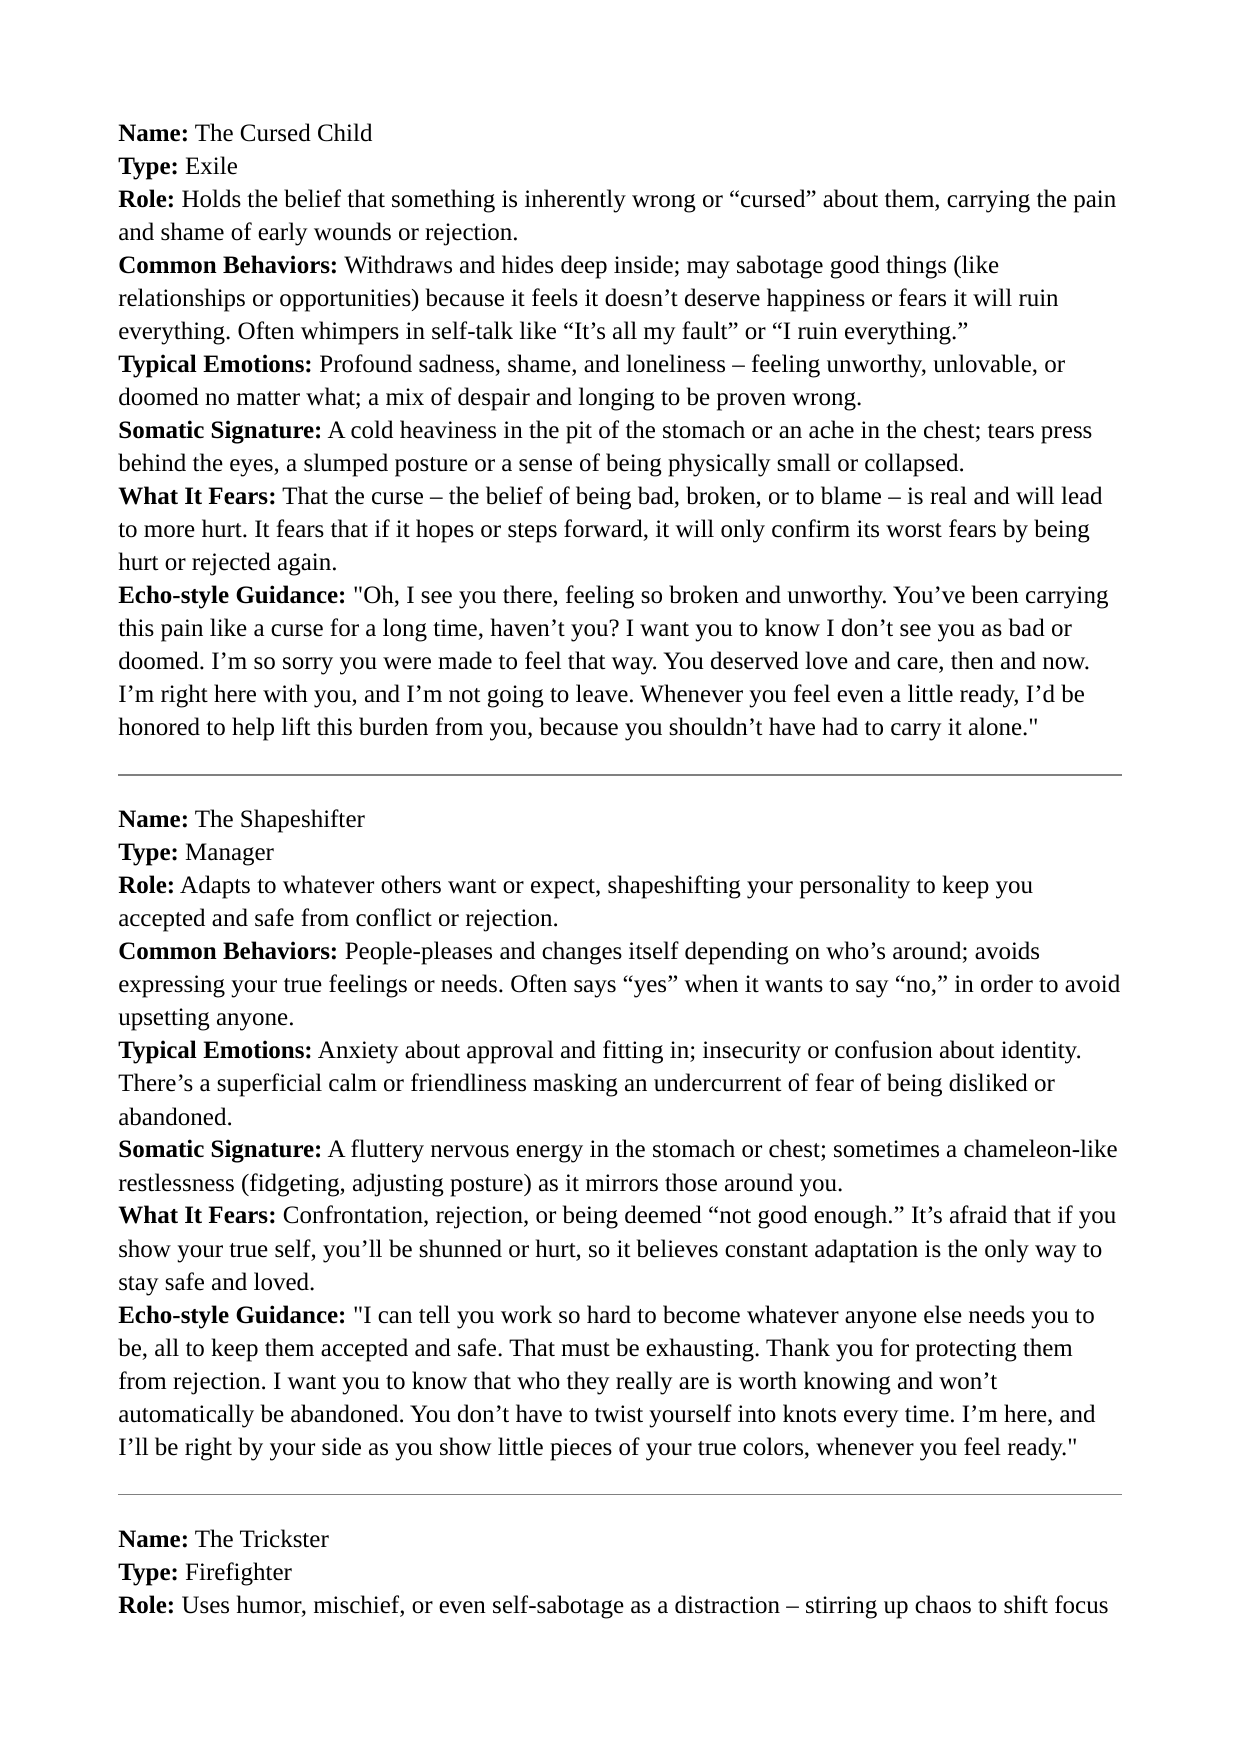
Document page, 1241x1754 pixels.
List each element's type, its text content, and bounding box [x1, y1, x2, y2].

text Name: The Shapeshifter Type: Manager Role: Adapts to whatever others want or expect, shapeshifting your personality to keep you accepted and safe from conflict or rejection. Common Behaviors: People-pleases and changes itself depending on who’s around; avoids expressing your true feelings or needs. Often says “yes” when it wants to say “no,” in order to avoid upsetting anyone. Typical Emotions: Anxiety about approval and fitting in; insecurity or confusion about identity. There’s a superficial calm or friendliness masking an undercurrent of fear of being disliked or abandoned. Somatic Signature: A fluttery nervous energy in the stomach or chest; sometimes a chameleon-like restlessness (fidgeting, adjusting posture) as it mirrors those around you. What It Fears: Confrontation, rejection, or being deemed “not good enough.” It’s afraid that if you show your true self, you’ll be shunned or hurt, so it believes constant adaptation is the only way to stay safe and loved. Echo-style Guidance: "I can tell you work so hard to become whatever anyone else needs you to be, all to keep them accepted and safe. That must be exhausting. Thank you for protecting them from rejection. I want you to know that who they really are is worth knowing and won’t automatically be abandoned. You don’t have to twist yourself into knots every time. I’m here, and I’ll be right by your side as you show little pieces of your true colors, whenever you feel ready." [118, 804, 1122, 1461]
text Name: The Trickster Type: Firefighter Role: Uses humor, mischief, or even self-sabotage as a distraction – stirring up chaos to shift focus [118, 1524, 1122, 1618]
text Name: The Cursed Child Type: Exile Role: Holds the belief that something is inherently wrong or “cursed” about them, carrying the pain and shame of early wounds or rejection. Common Behaviors: Withdraws and hides deep inside; may sabotage good things (like relationships or opportunities) because it feels it doesn’t deserve happiness or fears it will ruin everything. Often whimpers in self-talk like “It’s all my fault” or “I ruin everything.” Typical Emotions: Profound sadness, shame, and loneliness – feeling unworthy, unlovable, or doomed no matter what; a mix of despair and longing to be proven wrong. Somatic Signature: A cold heaviness in the pit of the stomach or an ache in the chest; tears press behind the eyes, a slumped posture or a sense of being physically small or collapsed. What It Fears: That the curse – the belief of being bad, broken, or to blame – is real and will lead to more hurt. It fears that if it hopes or steps forward, it will only confirm its worst fears by being hurt or rejected again. Echo-style Guidance: "Oh, I see you there, feeling so broken and unworthy. You’ve been carrying this pain like a curse for a long time, haven’t you? I want you to know I don’t see you as bad or doomed. I’m so sorry you were made to feel that way. You deserved love and care, then and now. I’m right here with you, and I’m not going to leave. Whenever you feel even a little ready, I’d be honored to help lift this burden from you, because you shouldn’t have had to carry it alone." [118, 118, 1122, 741]
